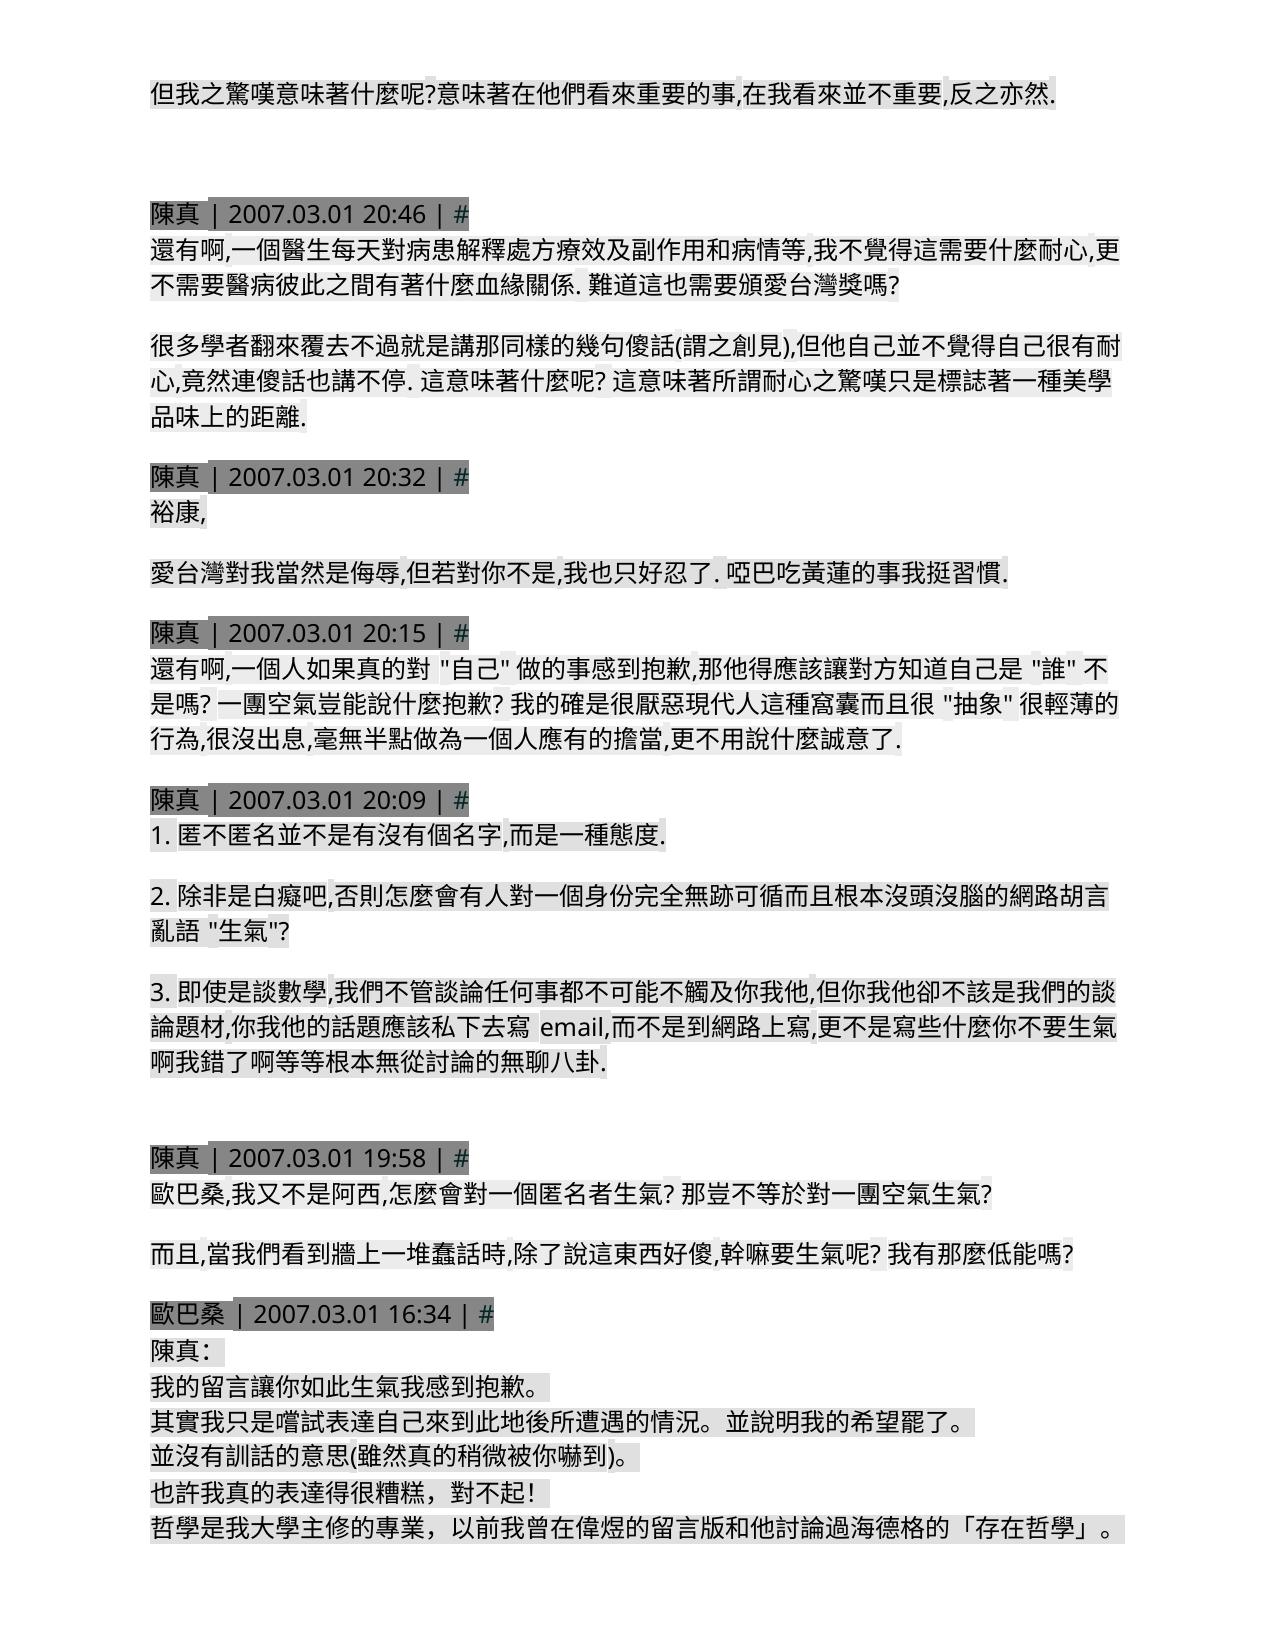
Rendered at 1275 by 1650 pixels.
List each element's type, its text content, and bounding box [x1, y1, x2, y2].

text 而且,當我們看到牆上一堆蠢話時,除了說這東西好傻,幹嘛要生氣呢? 我有那麼低能嗎? [150, 1235, 1125, 1271]
text 裕康, [150, 494, 1125, 529]
text 2. 除非是白癡吧,否則怎麼會有人對一個身份完全無跡可循而且根本沒頭沒腦的網路胡言亂語 "生氣"? [150, 877, 1125, 948]
text 歐巴桑 | 2007.03.01 16:34 | # [150, 1296, 1125, 1331]
text 陳真 | 2007.03.01 20:32 | # [150, 458, 1125, 494]
text 很多學者翻來覆去不過就是講那同樣的幾句傻話(謂之創見),但他自己並不覺得自己很有耐心,竟然連傻話也講不停. 這意味著什麼呢? 這意味著所謂耐心之驚嘆只是標誌著一種美學品味上的距離. [150, 327, 1125, 433]
text 陳真 | 2007.03.01 20:15 | # [150, 614, 1125, 650]
text 3. 即使是談數學,我們不管談論任何事都不可能不觸及你我他,但你我他卻不該是我們的談論題材,你我他的話題應該私下去寫 email,而不是到網路上寫,更不是寫些什麼你不要生氣啊我錯了啊等等根本無從討論的無聊八卦. [150, 973, 1125, 1114]
text 陳真： 我的留言讓你如此生氣我感到抱歉。 其實我只是嚐試表達自己來到此地後所遭遇的情況。並說明我的希望罷了。 並沒有訓話的意思(雖然真的稍微被你嚇到)。 也許我真的表達得很糟糕，對不起！ 哲學是我大學主修的專業，以前我曾在偉煜的留言版和他討論過海德格的「存在哲學」。 [150, 1331, 1125, 1544]
text 還有啊,一個醫生每天對病患解釋處方療效及副作用和病情等,我不覺得這需要什麼耐心,更不需要醫病彼此之間有著什麼血緣關係. 難道這也需要頒愛台灣獎嗎? [150, 231, 1125, 302]
text 陳真 | 2007.03.01 19:58 | # [150, 1139, 1125, 1175]
text 歐巴桑,我又不是阿西,怎麼會對一個匿名者生氣? 那豈不等於對一團空氣生氣? [150, 1175, 1125, 1210]
text 1. 匿不匿名並不是有沒有個名字,而是一種態度. [150, 817, 1125, 852]
text 但我之驚嘆意味著什麼呢?意味著在他們看來重要的事,在我看來並不重要,反之亦然. [150, 75, 1125, 110]
text 還有啊,一個人如果真的對 "自己" 做的事感到抱歉,那他得應該讓對方知道自己是 "誰" 不是嗎? 一團空氣豈能說什麼抱歉? 我的確是很厭惡現代人這種窩囊而且很 "抽象" 很輕薄的行為,很沒出息,毫無半點做為一個人應有的擔當,更不用說什麼誠意了. [150, 650, 1125, 756]
text 愛台灣對我當然是侮辱,但若對你不是,我也只好忍了. 啞巴吃黃蓮的事我挺習慣. [150, 554, 1125, 589]
text 陳真 | 2007.03.01 20:46 | # [150, 196, 1125, 231]
text 陳真 | 2007.03.01 20:09 | # [150, 781, 1125, 817]
